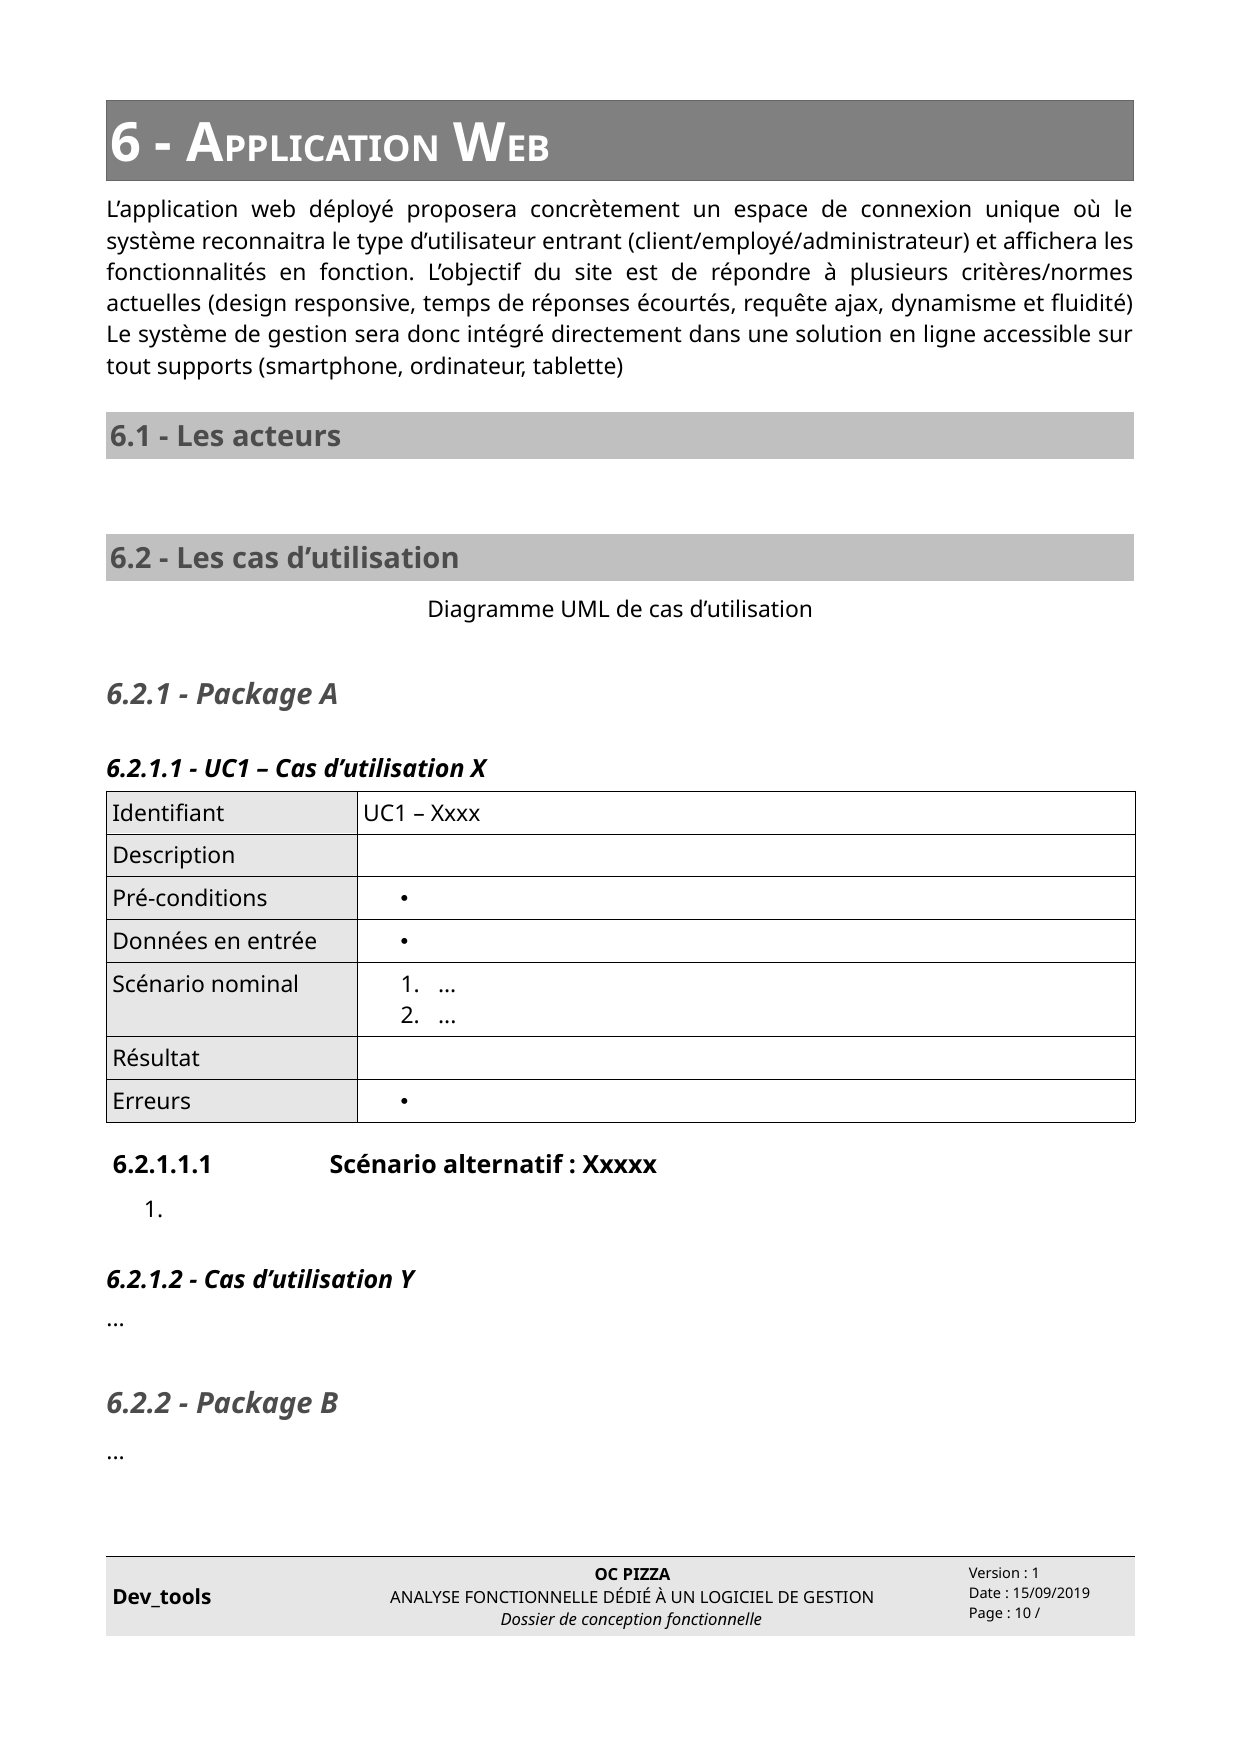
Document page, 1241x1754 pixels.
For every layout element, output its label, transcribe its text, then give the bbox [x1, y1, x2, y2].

table_cell Données en entrée [107, 920, 357, 962]
text Diagramme UML de cas d’utilisation [106, 593, 1134, 624]
text L’application web déployé proposera concrètement un espace de connexion unique où le système reconnaitra le type d’utilisateur entrant (client/employé/administrateur) et affichera les fonctionnalités en fonction. L’objectif du site est de répondre à plusieurs critères/normes actuelles (design responsive, temps de réponses écourtés, requête ajax, dynamisme et fluidité) Le système de gestion sera donc intégré directement dans une solution en ligne accessible sur tout supports (smartphone, ordinateur, tablette) [106, 193, 1134, 381]
table_cell [358, 920, 1135, 962]
subtitle Les cas d’utilisation [107, 535, 1133, 580]
table_cell Description [107, 835, 357, 876]
table_cell Scénario nominal [107, 963, 357, 1036]
subtitle Package A [106, 673, 1134, 713]
table_cell [358, 835, 1135, 876]
table_cell Pré-conditions [107, 877, 357, 919]
subtitle Application Web [107, 101, 1133, 180]
table_cell [358, 1037, 1135, 1079]
subtitle Cas d’utilisation Y [106, 1262, 1134, 1296]
subtitle Package B [106, 1383, 1134, 1422]
table_header UC1 – Xxxx [358, 792, 1135, 833]
text ... [106, 1435, 1134, 1466]
table_cell Résultat [107, 1037, 357, 1079]
table_header Identifiant [107, 792, 357, 833]
table_cell … ... [358, 963, 1135, 1036]
table_cell [358, 1080, 1135, 1122]
table_cell [358, 877, 1135, 919]
text ... [106, 1302, 1134, 1333]
table_cell Erreurs [107, 1080, 357, 1122]
subtitle Scénario alternatif : Xxxxx [106, 1147, 1134, 1181]
subtitle UC1 – Cas d’utilisation X [106, 750, 1134, 784]
subtitle Les acteurs [107, 413, 1133, 458]
